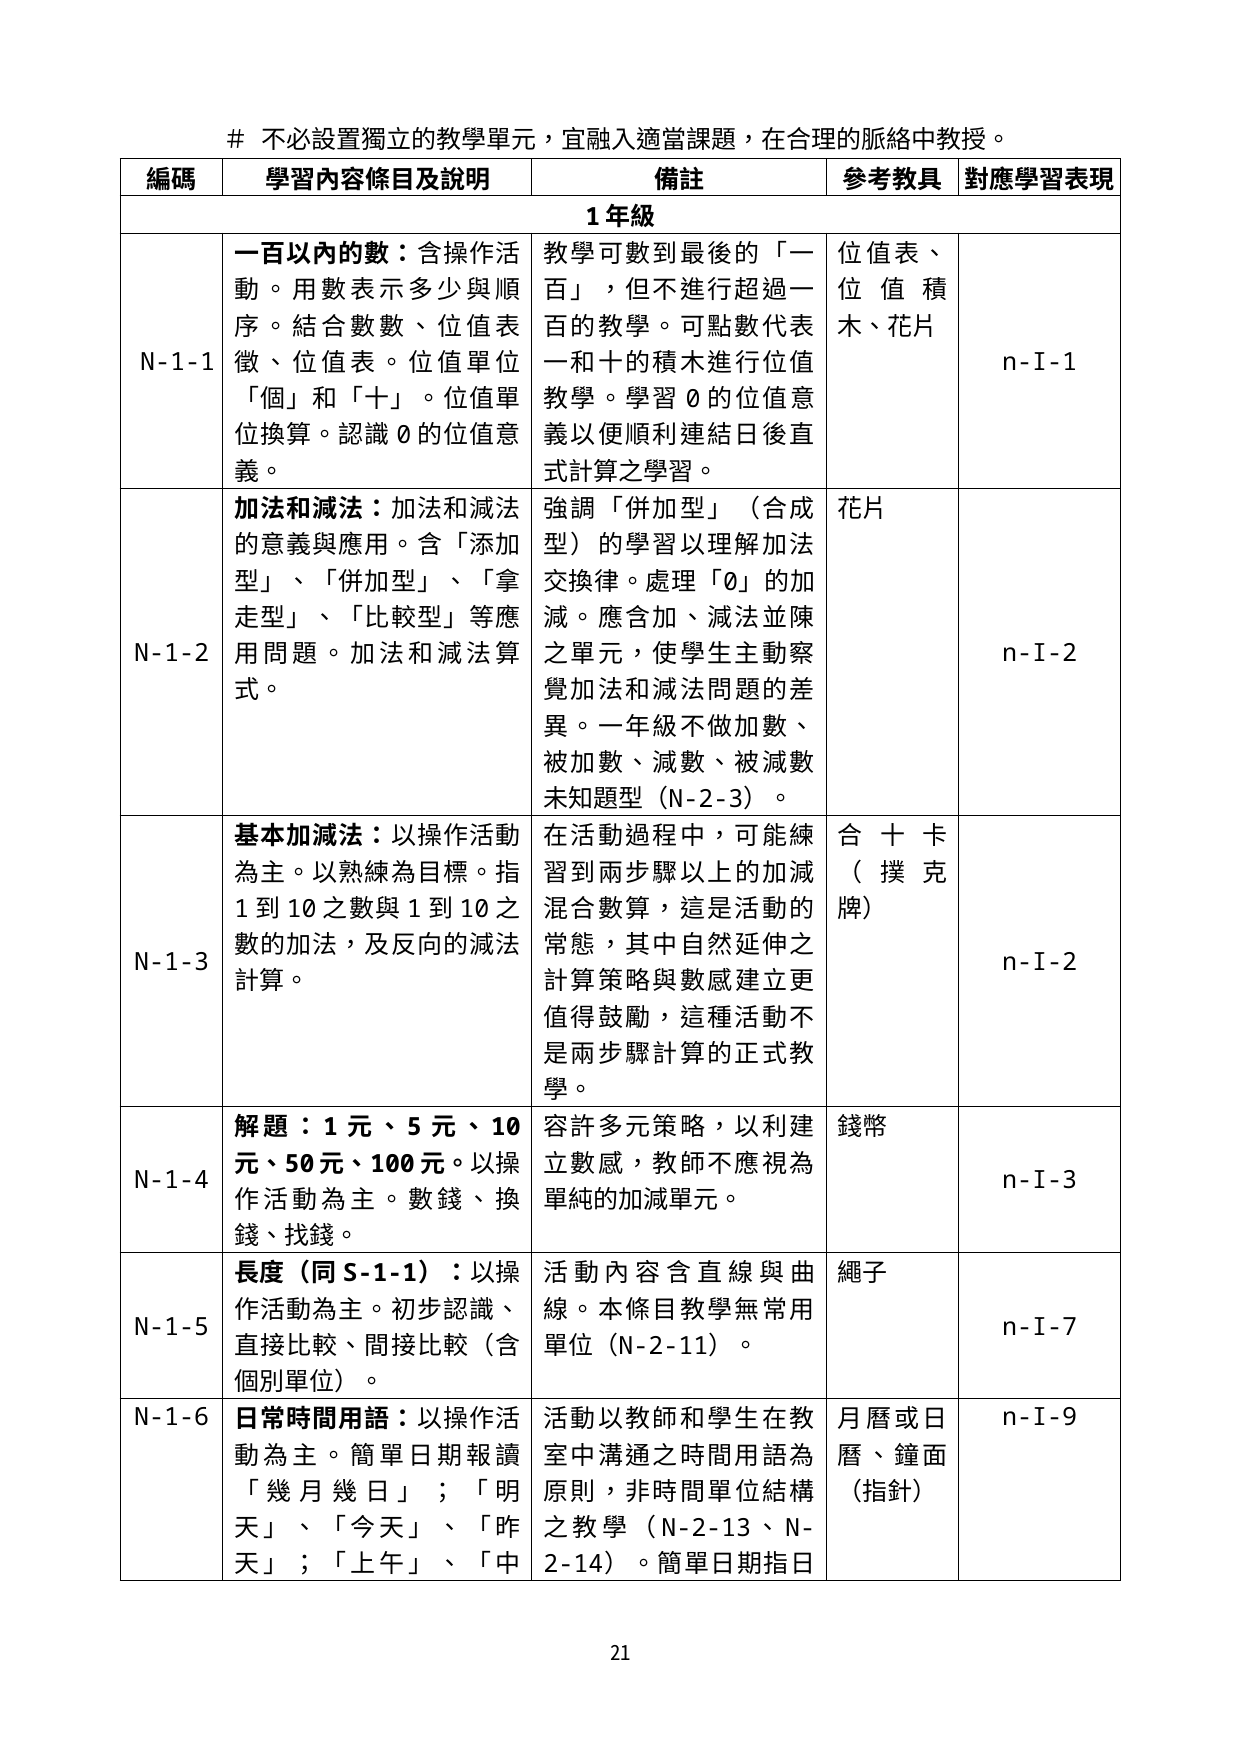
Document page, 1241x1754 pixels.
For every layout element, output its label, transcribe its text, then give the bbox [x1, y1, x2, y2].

table_cell 合十卡（撲克牌） [827, 816, 958, 1106]
table_cell 強調「併加型」（合成型）的學習以理解加法交換律。處理「0」的加減。應含加、減法並陳之單元，使學生主動察覺加法和減法問題的差異。一年級不做加數、被加數、減數、被減數未知題型（N-2-3）。 [532, 489, 826, 815]
table_cell 日常時間用語：以操作活動為主。簡單日期報讀「幾月幾日」；「明天」、「今天」、「昨天」；「上午」、「中 [223, 1399, 531, 1580]
table_cell 花片 [827, 489, 958, 815]
table_cell 在活動過程中，可能練習到兩步驟以上的加減混合數算，這是活動的常態，其中自然延伸之計算策略與數感建立更值得鼓勵，這種活動不是兩步驟計算的正式教學。 [532, 816, 826, 1106]
table_cell 教學可數到最後的「一百」，但不進行超過一百的教學。可點數代表一和十的積木進行位值教學。學習0的位值意義以便順利連結日後直式計算之學習。 [532, 234, 826, 487]
table_cell 容許多元策略，以利建立數感，教師不應視為單純的加減單元。 [532, 1107, 826, 1252]
table_header 參考教具 [827, 159, 958, 195]
table_cell n-I-7 [959, 1253, 1120, 1398]
table_cell 位值表、位值積木、花片 [827, 234, 958, 487]
table_cell 加法和減法：加法和減法的意義與應用。含「添加型」、「併加型」、「拿走型」、「比較型」等應用問題。加法和減法算式。 [223, 489, 531, 815]
table_cell N-1-4 [121, 1107, 222, 1252]
table_header 學習內容條目及說明 [223, 159, 531, 195]
table_header 備註 [532, 159, 826, 195]
table_cell n-I-3 [959, 1107, 1120, 1252]
table_cell 活動以教師和學生在教室中溝通之時間用語為原則，非時間單位結構之教學（N-2-13、N-2-14）。簡單日期指日 [532, 1399, 826, 1580]
table_cell 一百以內的數：含操作活動。用數表示多少與順序。結合數數、位值表徵、位值表。位值單位「個」和「十」。位值單位換算。認識0的位值意義。 [223, 234, 531, 487]
table_cell 基本加減法：以操作活動為主。以熟練為目標。指1到10之數與1到10之數的加法，及反向的減法計算。 [223, 816, 531, 1106]
table_cell n-I-2 [959, 489, 1120, 815]
table_cell N-1-1 [121, 234, 222, 487]
table_cell n-I-9 [959, 1399, 1120, 1580]
table_cell n-I-1 [959, 234, 1120, 487]
table_cell N-1-5 [121, 1253, 222, 1398]
table_cell N-1-6 [121, 1399, 222, 1580]
table_header 編碼 [121, 159, 222, 195]
table_cell N-1-3 [121, 816, 222, 1106]
table_cell 解題：1元、5元、10元、50元、100元。以操作活動為主。數錢、換錢、找錢。 [223, 1107, 531, 1252]
table_cell n-I-2 [959, 816, 1120, 1106]
table_header 對應學習表現 [959, 159, 1120, 195]
table_cell 長度（同S-1-1）：以操作活動為主。初步認識、直接比較、間接比較（含個別單位）。 [223, 1253, 531, 1398]
table_cell 活動內容含直線與曲線。本條目教學無常用單位（N-2-11）。 [532, 1253, 826, 1398]
table_cell 錢幣 [827, 1107, 958, 1252]
table_cell N-1-2 [121, 489, 222, 815]
text ＃ 不必設置獨立的教學單元，宜融入適當課題，在合理的脈絡中教授。 [179, 112, 1120, 158]
table_cell 繩子 [827, 1253, 958, 1398]
table_cell 月曆或日曆、鐘面（指針） [827, 1399, 958, 1580]
table_cell 1年級 [121, 196, 1120, 233]
